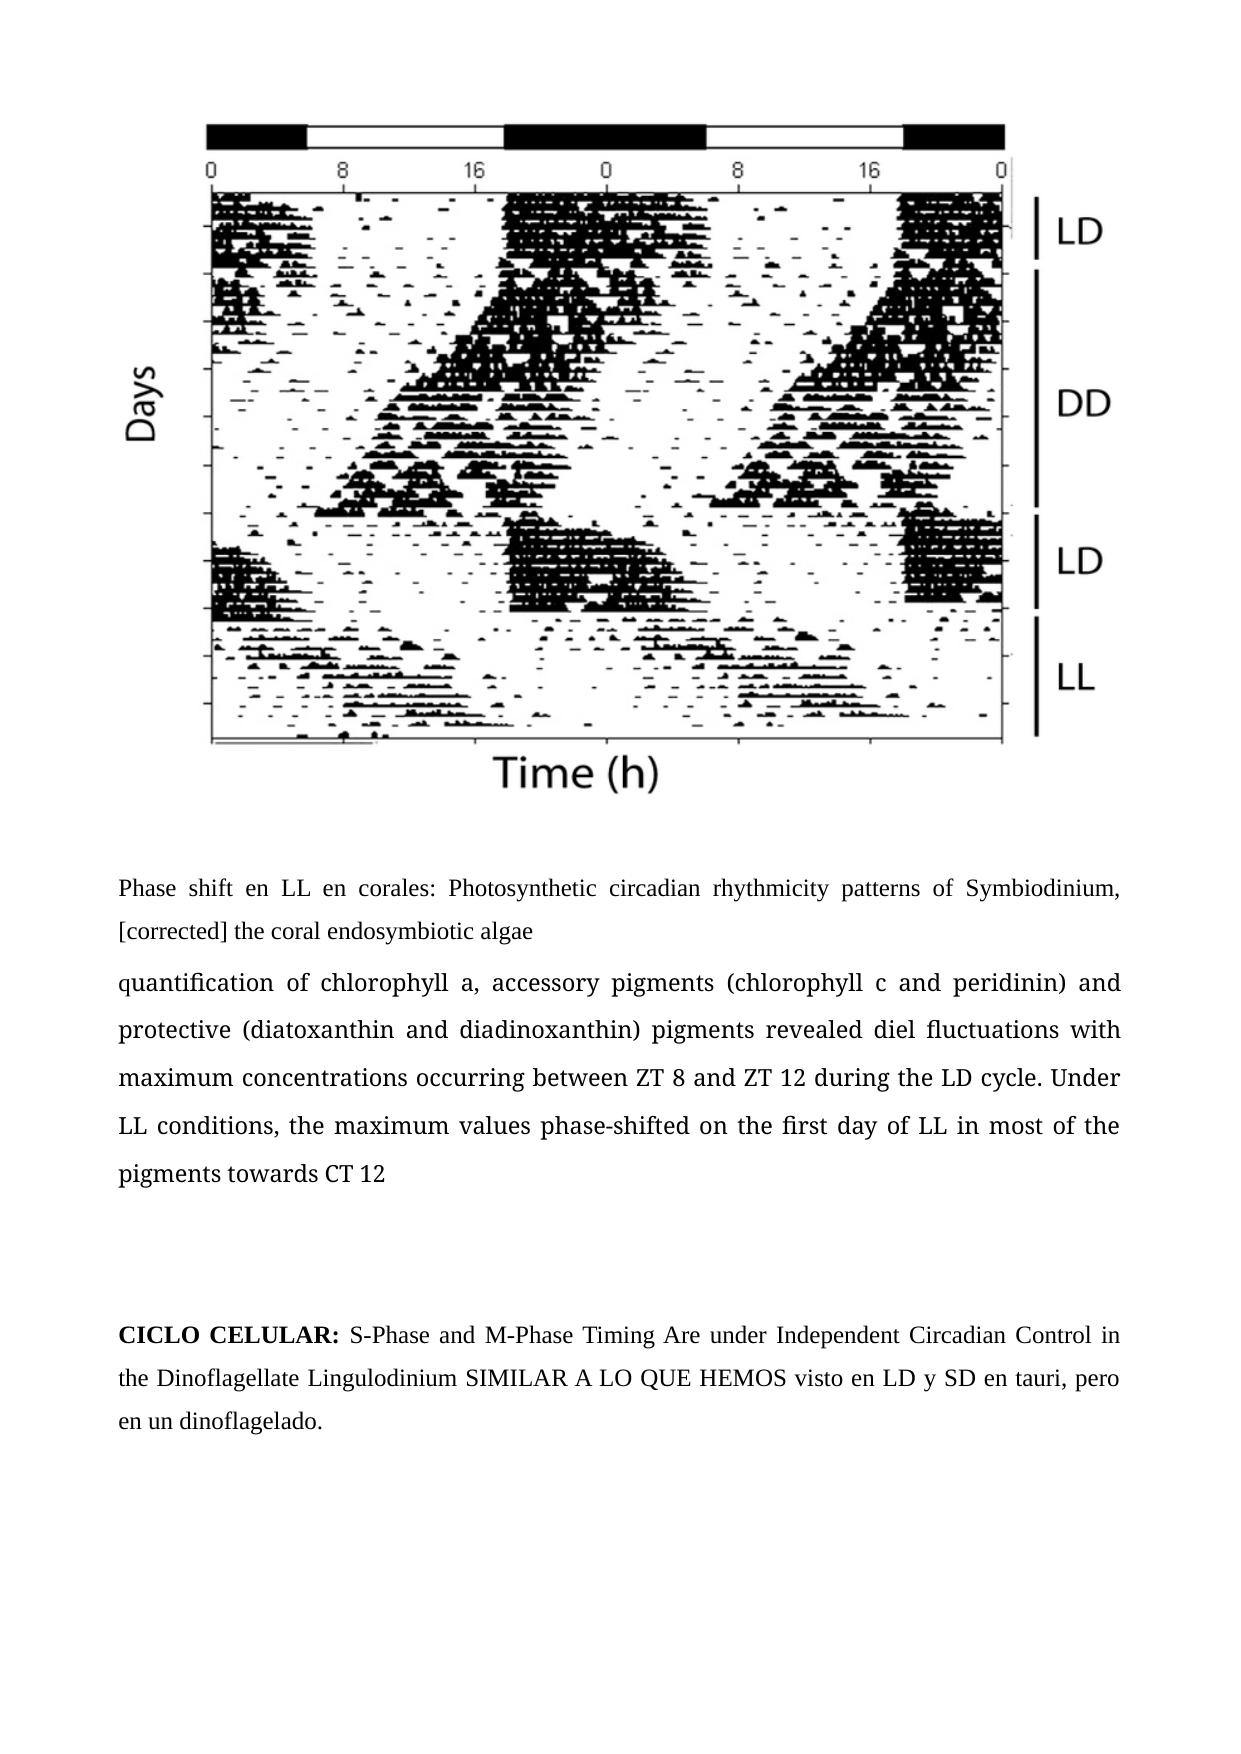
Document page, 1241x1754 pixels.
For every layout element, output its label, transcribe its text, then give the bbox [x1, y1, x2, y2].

text quantification of chlorophyll a, accessory pigments (chlorophyll c and peridinin) and protective (diatoxanthin and diadinoxanthin) pigments revealed diel fluctuations with maximum concentrations occurring between ZT 8 and ZT 12 during the LD cycle. Under LL conditions, the maximum values phase-shifted on the first day of LL in most of the pigments towards CT 12 [118, 966, 1122, 1189]
text CICLO CELULAR: S-Phase and M-Phase Timing Are under Independent Circadian Control in the Dinoflagellate Lingulodinium SIMILAR A LO QUE HEMOS visto en LD y SD en tauri, pero en un dinoflagelado. [118, 1320, 1122, 1435]
text Phase shift en LL en corales: Photosynthetic circadian rhythmicity patterns of Symbiodinium, [corrected] the coral endosymbiotic algae [118, 873, 1122, 945]
picture [118, 118, 1123, 810]
